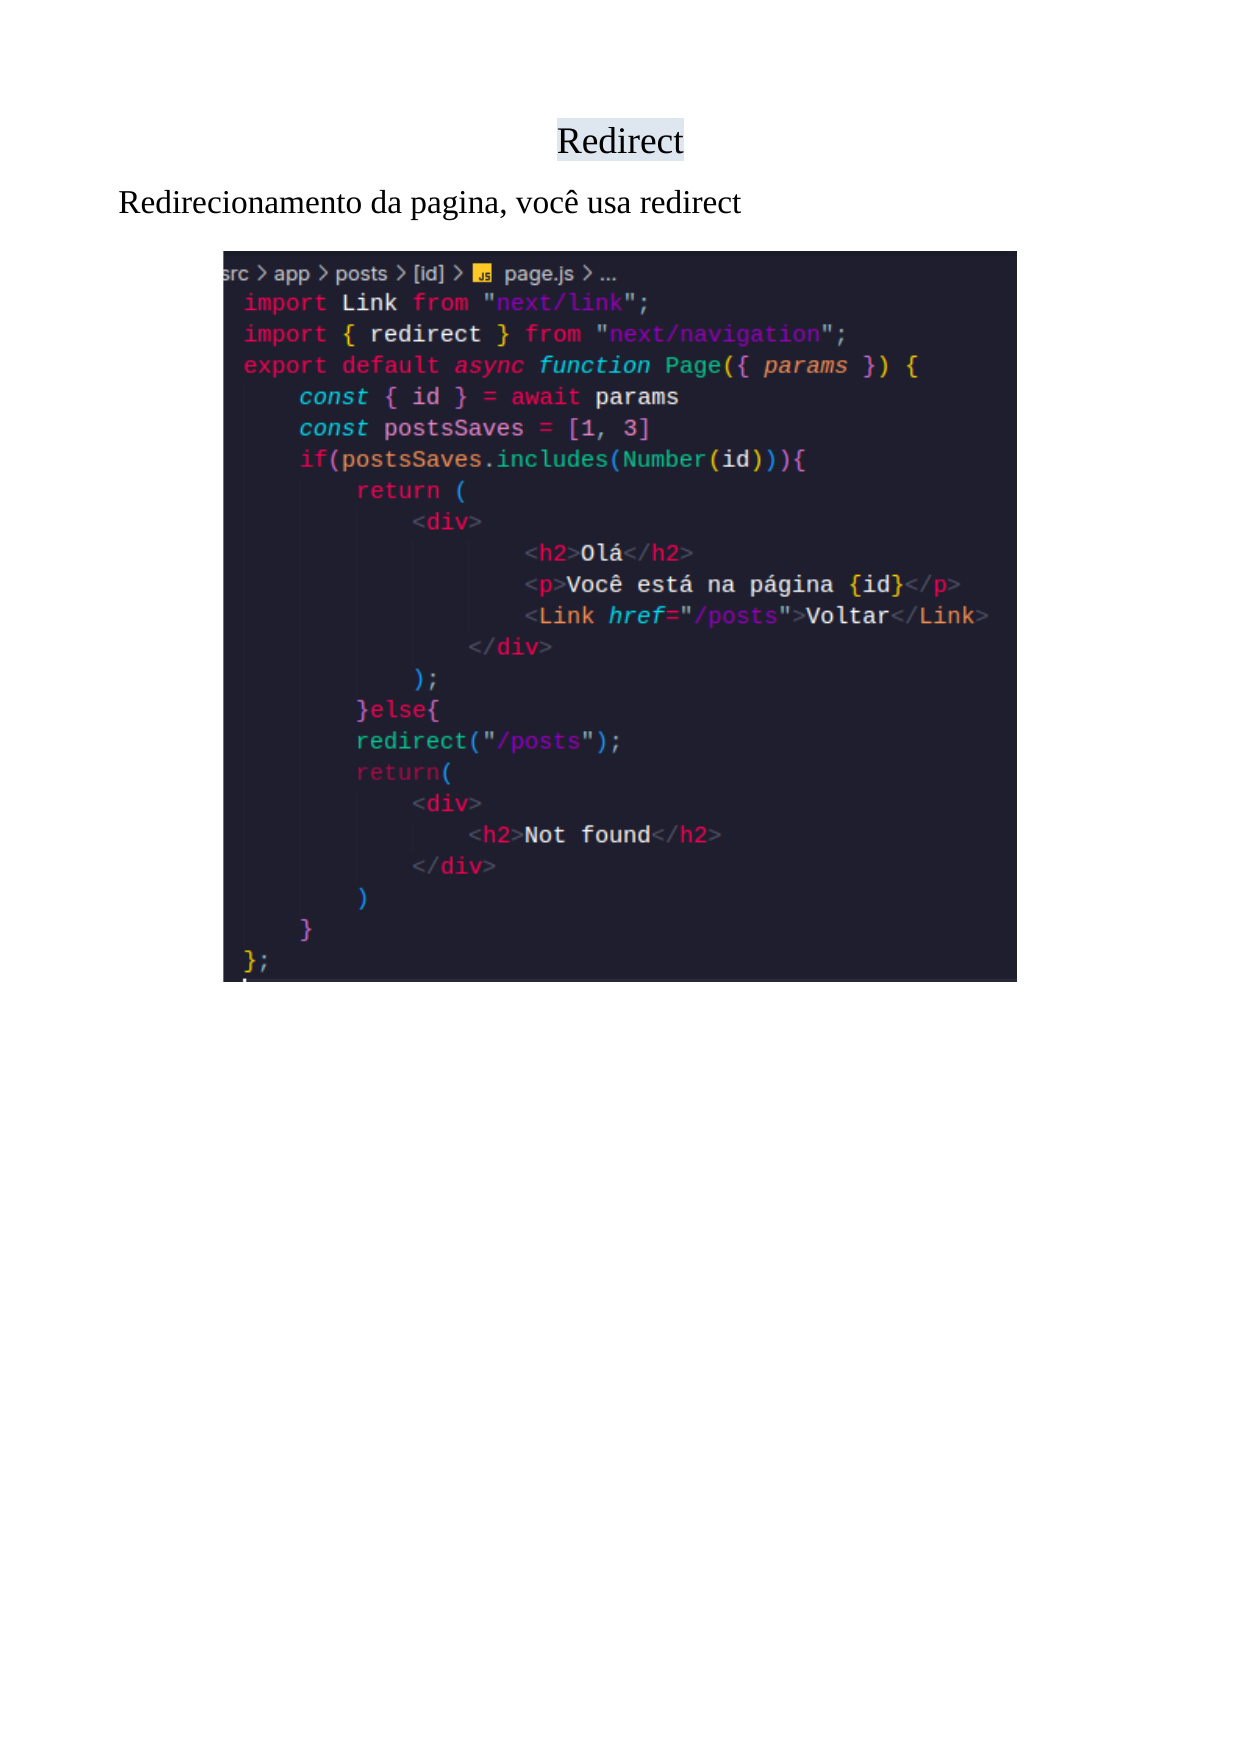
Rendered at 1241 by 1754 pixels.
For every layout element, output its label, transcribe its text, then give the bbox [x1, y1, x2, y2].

text Redirect [118, 118, 1122, 161]
text Redirecionamento da pagina, você usa redirect [118, 182, 1122, 221]
picture [223, 251, 1017, 982]
